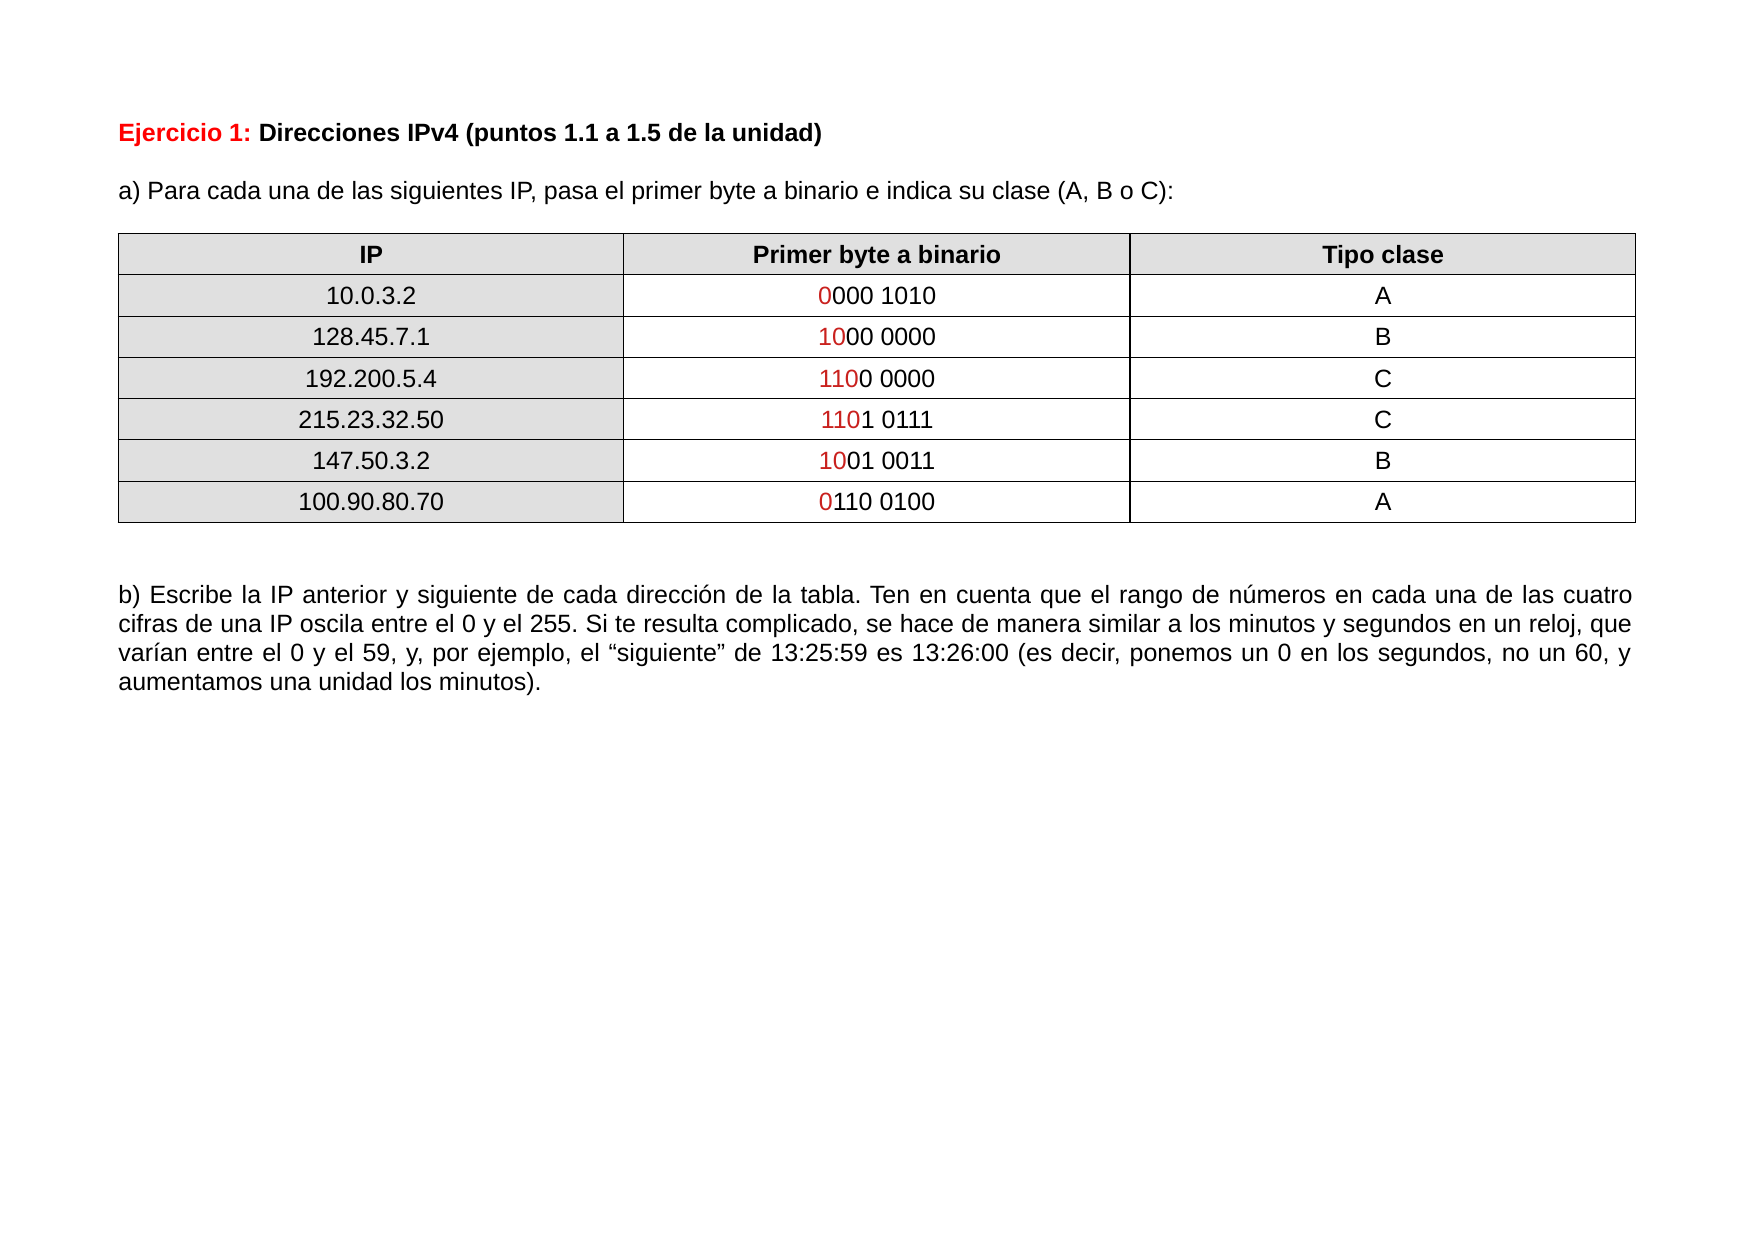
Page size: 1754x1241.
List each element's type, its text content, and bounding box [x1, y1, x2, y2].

table_cell C [1131, 399, 1635, 439]
table_cell 128.45.7.1 [119, 317, 623, 357]
table_cell C [1131, 358, 1635, 398]
table_cell 1101 0111 [624, 399, 1129, 439]
table_header Primer byte a binario [624, 234, 1129, 274]
table_cell 1100 0000 [624, 358, 1129, 398]
table_cell 10.0.3.2 [119, 275, 623, 316]
table_cell 1001 0011 [624, 440, 1129, 481]
text a) Para cada una de las siguientes IP, pasa el primer byte a binario e indica su clase (A, B o C): [118, 176, 1636, 204]
table_header IP [119, 234, 623, 274]
table_cell 100.90.80.70 [119, 482, 623, 522]
table_cell 0000 1010 [624, 275, 1129, 316]
table_cell B [1131, 317, 1635, 357]
table_cell 1000 0000 [624, 317, 1129, 357]
table_cell B [1131, 440, 1635, 481]
text Ejercicio 1: Direcciones IPv4 (puntos 1.1 a 1.5 de la unidad) [118, 118, 1636, 147]
table_cell 0110 0100 [624, 482, 1129, 522]
table_cell 215.23.32.50 [119, 399, 623, 439]
table_header Tipo clase [1131, 234, 1635, 274]
table_cell A [1131, 275, 1635, 316]
text b) Escribe la IP anterior y siguiente de cada dirección de la tabla. Ten en cuenta que el rango de números en cada una de las cuatro cifras de una IP oscila entre el 0 y el 255. Si te resulta complicado, se hace de manera similar a los minutos y segundos en un reloj, que varían entre el 0 y el 59, y, por ejemplo, el “siguiente” de 13:25:59 es 13:26:00 (es decir, ponemos un 0 en los segundos, no un 60, y aumentamos una unidad los minutos). [118, 580, 1636, 695]
table_cell 192.200.5.4 [119, 358, 623, 398]
table_cell 147.50.3.2 [119, 440, 623, 481]
table_cell A [1131, 482, 1635, 522]
